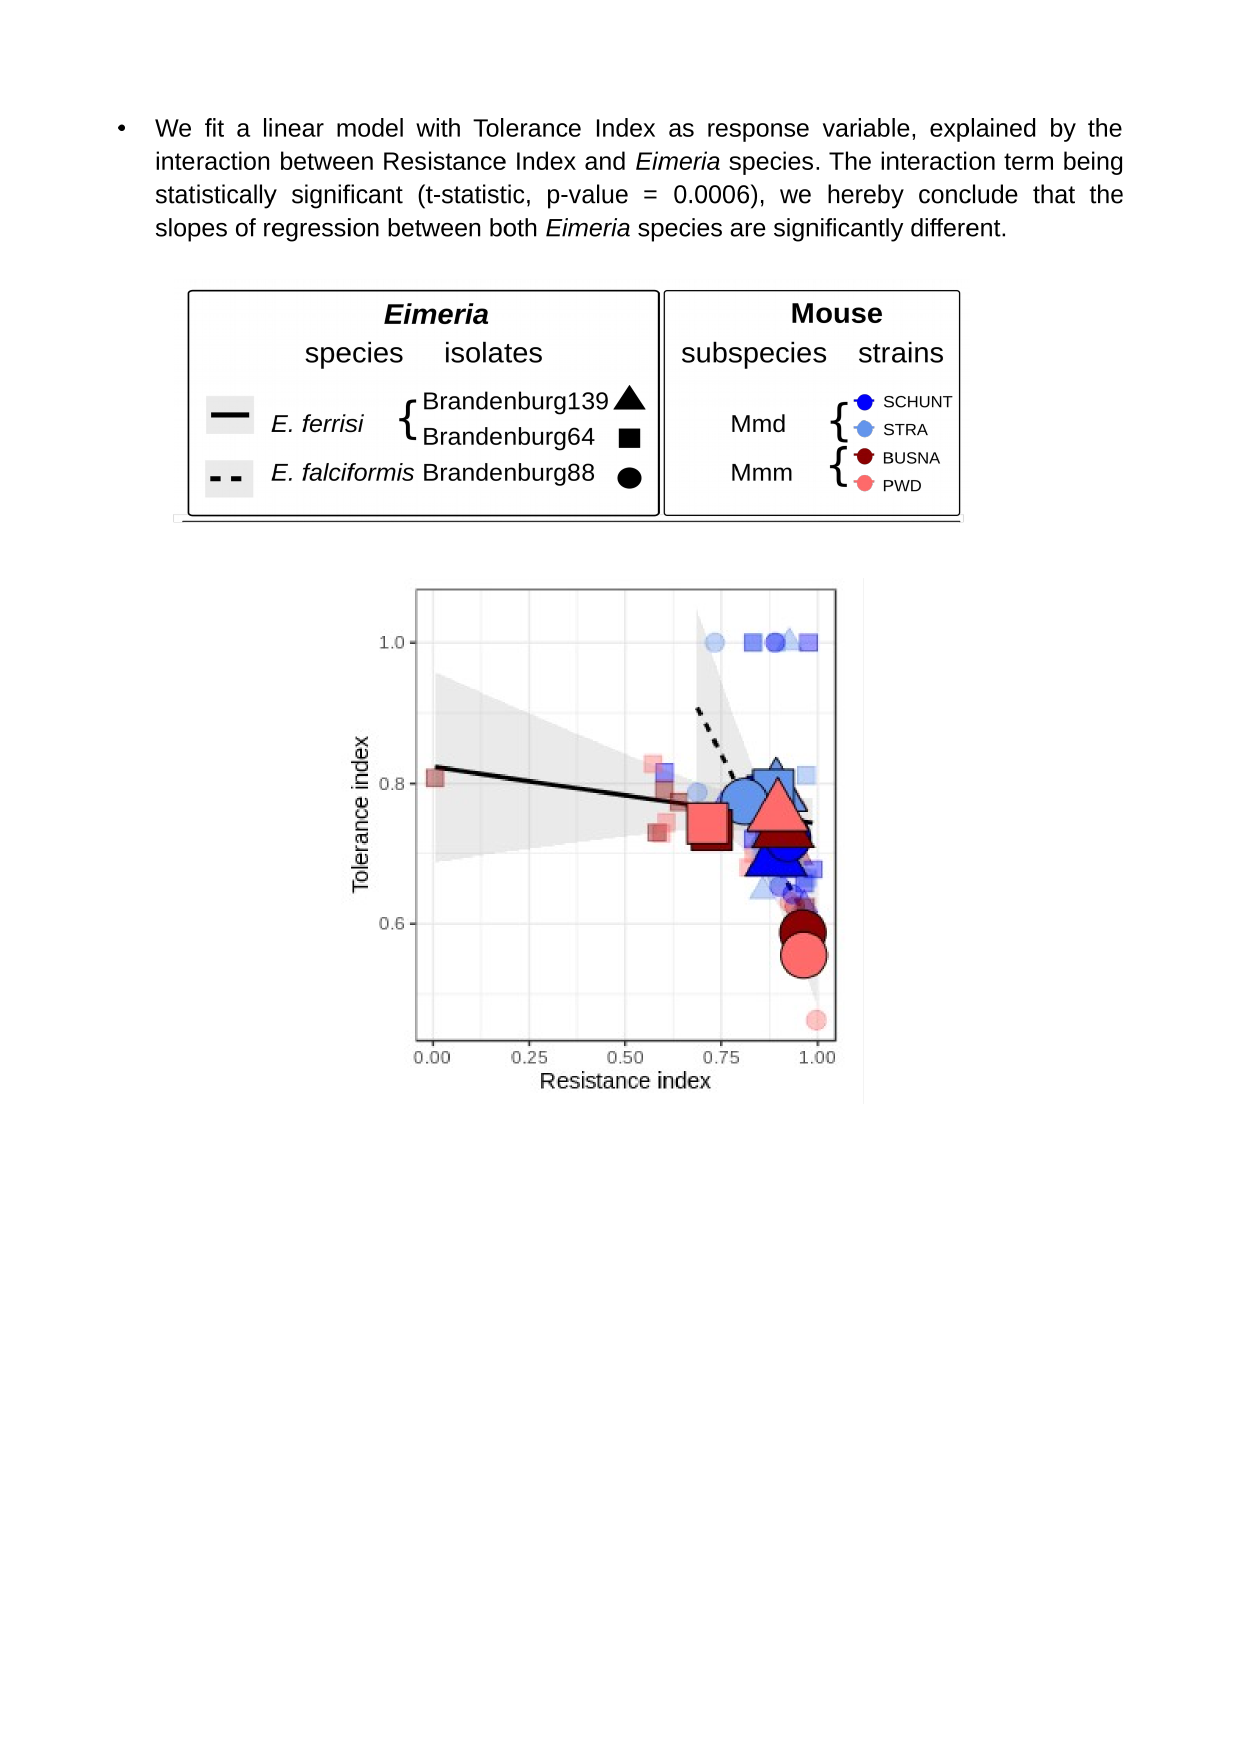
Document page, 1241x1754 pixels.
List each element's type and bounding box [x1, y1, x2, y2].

picture [118, 118, 1123, 1104]
